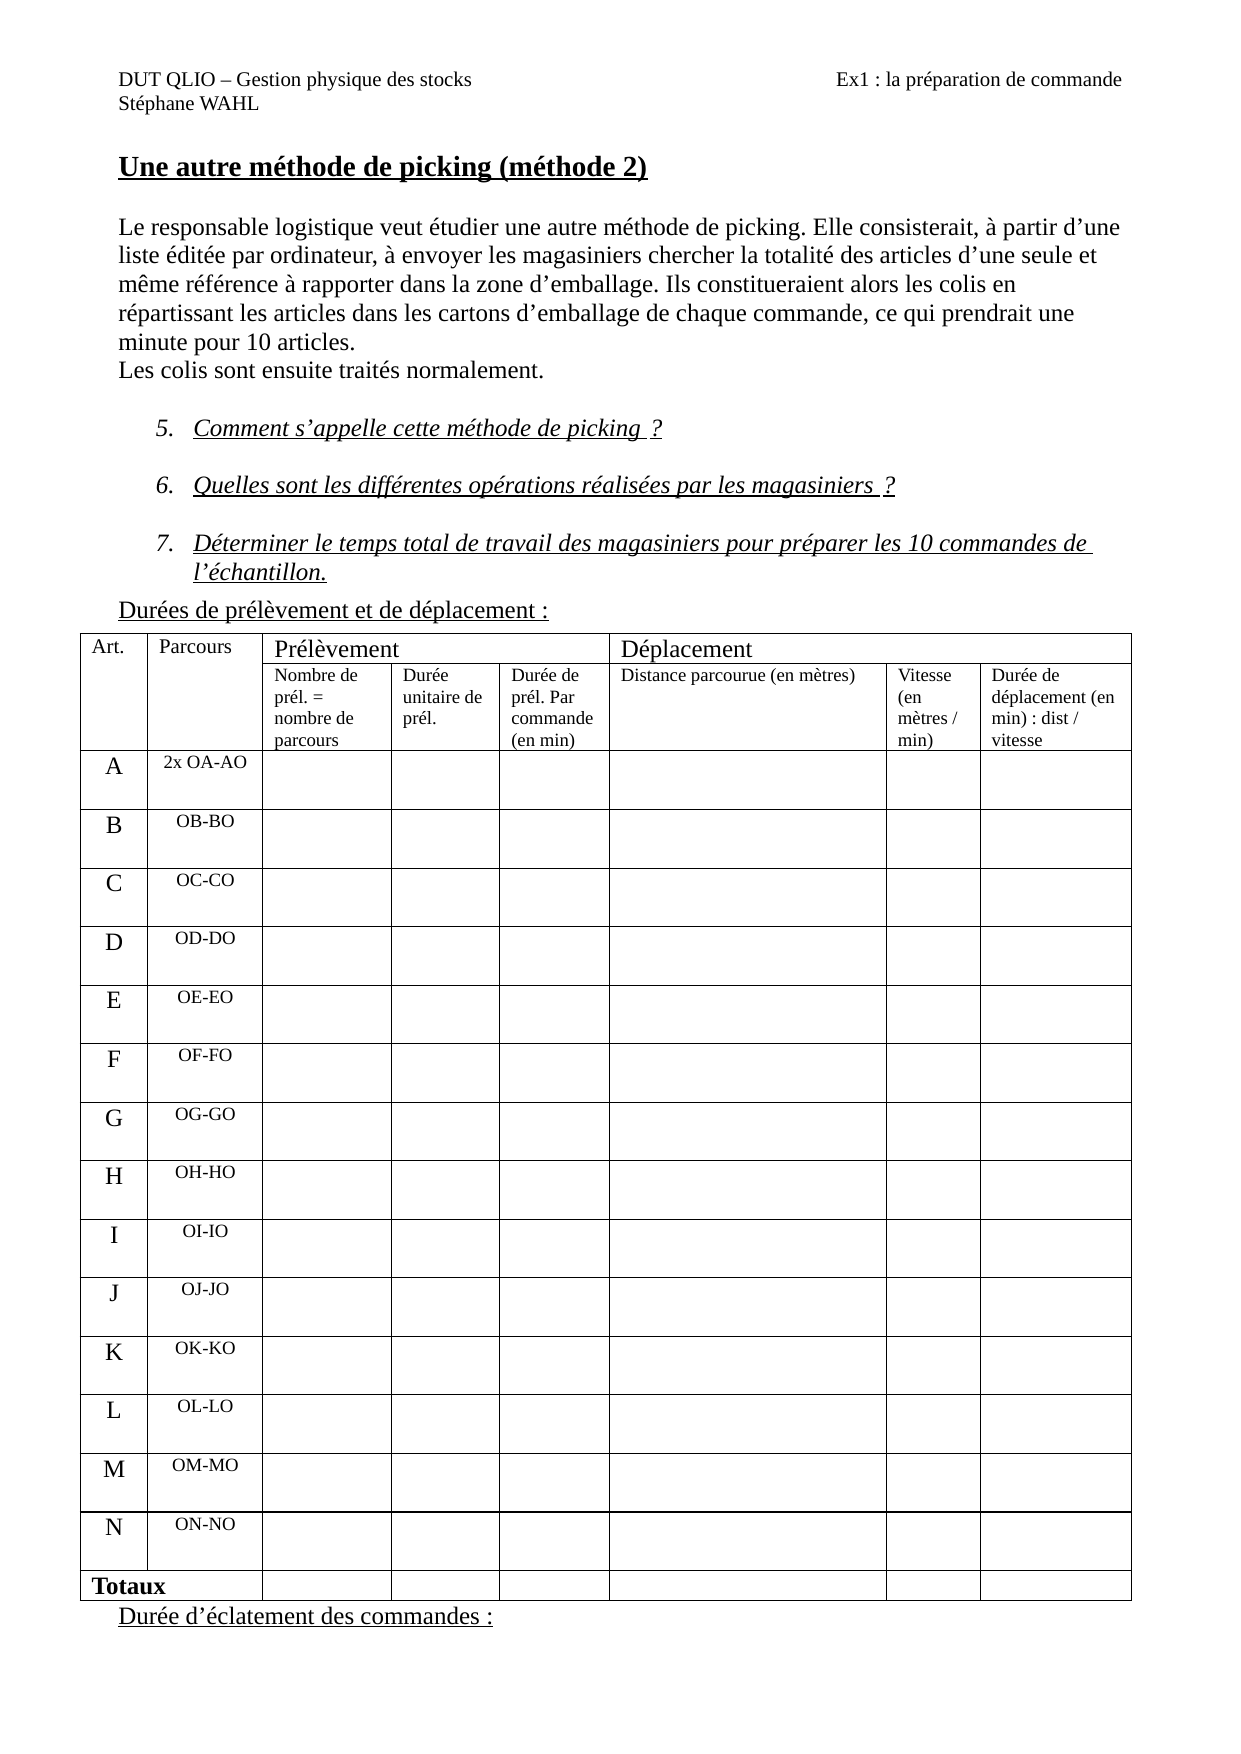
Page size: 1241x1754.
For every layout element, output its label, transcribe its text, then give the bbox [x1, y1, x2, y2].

table_cell I [81, 1220, 147, 1277]
table_cell [500, 1395, 609, 1453]
list Quelles sont les différentes opérations réalisées par les magasiniers ? [156, 470, 1122, 499]
table_cell G [81, 1103, 147, 1160]
table_cell [981, 1278, 1131, 1336]
table_cell [887, 1103, 980, 1160]
table_cell [887, 751, 980, 809]
table_cell [981, 810, 1131, 867]
text Durée d’éclatement des commandes : [118, 1601, 1122, 1629]
table_cell [500, 751, 609, 809]
table_cell [610, 751, 886, 809]
table_cell [610, 1454, 886, 1511]
table_cell [263, 1161, 391, 1219]
table_cell [392, 1278, 499, 1336]
table_cell [981, 986, 1131, 1043]
table_cell [263, 869, 391, 926]
table_cell [263, 927, 391, 984]
table_cell [887, 869, 980, 926]
table_cell [263, 1454, 391, 1511]
table_cell [610, 986, 886, 1043]
table_cell [981, 869, 1131, 926]
table_cell [392, 1044, 499, 1102]
table_cell [887, 1454, 980, 1511]
table_cell Distance parcourue (en mètres) [610, 664, 886, 750]
table_cell [500, 927, 609, 984]
table_cell [610, 810, 886, 867]
table_cell M [81, 1454, 147, 1511]
table_cell [263, 1278, 391, 1336]
table_cell [500, 986, 609, 1043]
table_cell [392, 1220, 499, 1277]
table_cell [500, 1337, 609, 1394]
table_cell [392, 1571, 499, 1600]
table_cell OD-DO [148, 927, 262, 984]
table_cell [981, 1571, 1131, 1600]
list Comment s’appelle cette méthode de picking ? [156, 413, 1122, 442]
table_cell OH-HO [148, 1161, 262, 1219]
table_cell [500, 869, 609, 926]
text Une autre méthode de picking (méthode 2) [118, 149, 1122, 183]
table_cell OK-KO [148, 1337, 262, 1394]
table_cell [500, 1571, 609, 1600]
table_cell [500, 1161, 609, 1219]
table_cell [500, 1278, 609, 1336]
table_cell [887, 927, 980, 984]
table_cell [500, 1103, 609, 1160]
table_cell [887, 1220, 980, 1277]
table_cell [981, 1044, 1131, 1102]
table_cell [392, 751, 499, 809]
table_cell OL-LO [148, 1395, 262, 1453]
table_cell [392, 1161, 499, 1219]
table_cell [887, 1044, 980, 1102]
table_cell [981, 1161, 1131, 1219]
table_cell D [81, 927, 147, 984]
table_cell [887, 1278, 980, 1336]
table_cell [610, 927, 886, 984]
table_cell [263, 751, 391, 809]
table_cell J [81, 1278, 147, 1336]
table_cell [887, 986, 980, 1043]
table_cell [392, 810, 499, 867]
table_cell [392, 1103, 499, 1160]
table_cell [610, 1513, 886, 1570]
table_cell [263, 986, 391, 1043]
table_cell [392, 927, 499, 984]
table_cell [392, 1395, 499, 1453]
table_cell E [81, 986, 147, 1043]
text Le responsable logistique veut étudier une autre méthode de picking. Elle consisterait, à partir d’une liste éditée par ordinateur, à envoyer les magasiniers chercher la totalité des articles d’une seule et même référence à rapporter dans la zone d’emballage. Ils constitueraient alors les colis en répartissant les articles dans les cartons d’emballage de chaque commande, ce qui prendrait une minute pour 10 articles. [118, 212, 1122, 355]
table_cell [610, 1044, 886, 1102]
table_cell OF-FO [148, 1044, 262, 1102]
table_cell [981, 751, 1131, 809]
table_cell OI-IO [148, 1220, 262, 1277]
table_cell [500, 1220, 609, 1277]
table_cell OB-BO [148, 810, 262, 867]
text Durées de prélèvement et de déplacement : [118, 595, 1122, 624]
table_cell [887, 1513, 980, 1570]
table_cell [981, 1220, 1131, 1277]
table_cell Durée unitaire de prél. [392, 664, 499, 750]
table_cell H [81, 1161, 147, 1219]
table_cell OM-MO [148, 1454, 262, 1511]
table_cell [263, 1513, 391, 1570]
table_cell [981, 1395, 1131, 1453]
table_cell [263, 1337, 391, 1394]
table_cell [610, 869, 886, 926]
table_cell Vitesse (en mètres / min) [887, 664, 980, 750]
table_cell [887, 1395, 980, 1453]
table_cell N [81, 1513, 147, 1570]
table_cell K [81, 1337, 147, 1394]
table_cell [610, 1161, 886, 1219]
table_header Art. [81, 634, 147, 750]
table_cell [610, 1337, 886, 1394]
table_cell A [81, 751, 147, 809]
table_header Déplacement [610, 634, 1131, 663]
table_cell [610, 1395, 886, 1453]
table_cell Nombre de prél. = nombre de parcours [263, 664, 391, 750]
table_cell [263, 1571, 391, 1600]
table_cell [392, 869, 499, 926]
table_cell [610, 1571, 886, 1600]
table_cell Durée de prél. Par commande (en min) [500, 664, 609, 750]
table_cell [500, 1513, 609, 1570]
list Déterminer le temps total de travail des magasiniers pour préparer les 10 commandes de l’échantillon. [156, 528, 1122, 585]
table_cell [610, 1278, 886, 1336]
table_cell 2x OA-AO [148, 751, 262, 809]
text Les colis sont ensuite traités normalement. [118, 355, 1122, 384]
table_cell [392, 1454, 499, 1511]
table_cell [887, 1571, 980, 1600]
table_cell C [81, 869, 147, 926]
table_cell [887, 810, 980, 867]
table_cell [263, 1044, 391, 1102]
table_cell Totaux [81, 1571, 262, 1600]
table_cell OE-EO [148, 986, 262, 1043]
table_cell [263, 1220, 391, 1277]
table_cell Durée de déplacement (en min) : dist / vitesse [981, 664, 1131, 750]
table_cell [981, 1454, 1131, 1511]
table_cell [263, 1395, 391, 1453]
table_cell [263, 1103, 391, 1160]
table_cell [981, 1103, 1131, 1160]
table_cell [392, 1337, 499, 1394]
table_cell [500, 1044, 609, 1102]
table_cell [263, 810, 391, 867]
table_cell [500, 1454, 609, 1511]
table_header Prélèvement [263, 634, 609, 663]
table_cell [981, 927, 1131, 984]
table_cell B [81, 810, 147, 867]
table_cell [981, 1337, 1131, 1394]
table_cell [610, 1103, 886, 1160]
table_cell L [81, 1395, 147, 1453]
table_cell [887, 1161, 980, 1219]
table_cell [887, 1337, 980, 1394]
table_cell OG-GO [148, 1103, 262, 1160]
table_cell [392, 1513, 499, 1570]
table_cell [392, 986, 499, 1043]
table_cell ON-NO [148, 1513, 262, 1570]
table_header Parcours [148, 634, 262, 750]
table_cell OC-CO [148, 869, 262, 926]
table_cell [981, 1513, 1131, 1570]
table_cell F [81, 1044, 147, 1102]
table_cell [500, 810, 609, 867]
table_cell [610, 1220, 886, 1277]
table_cell OJ-JO [148, 1278, 262, 1336]
